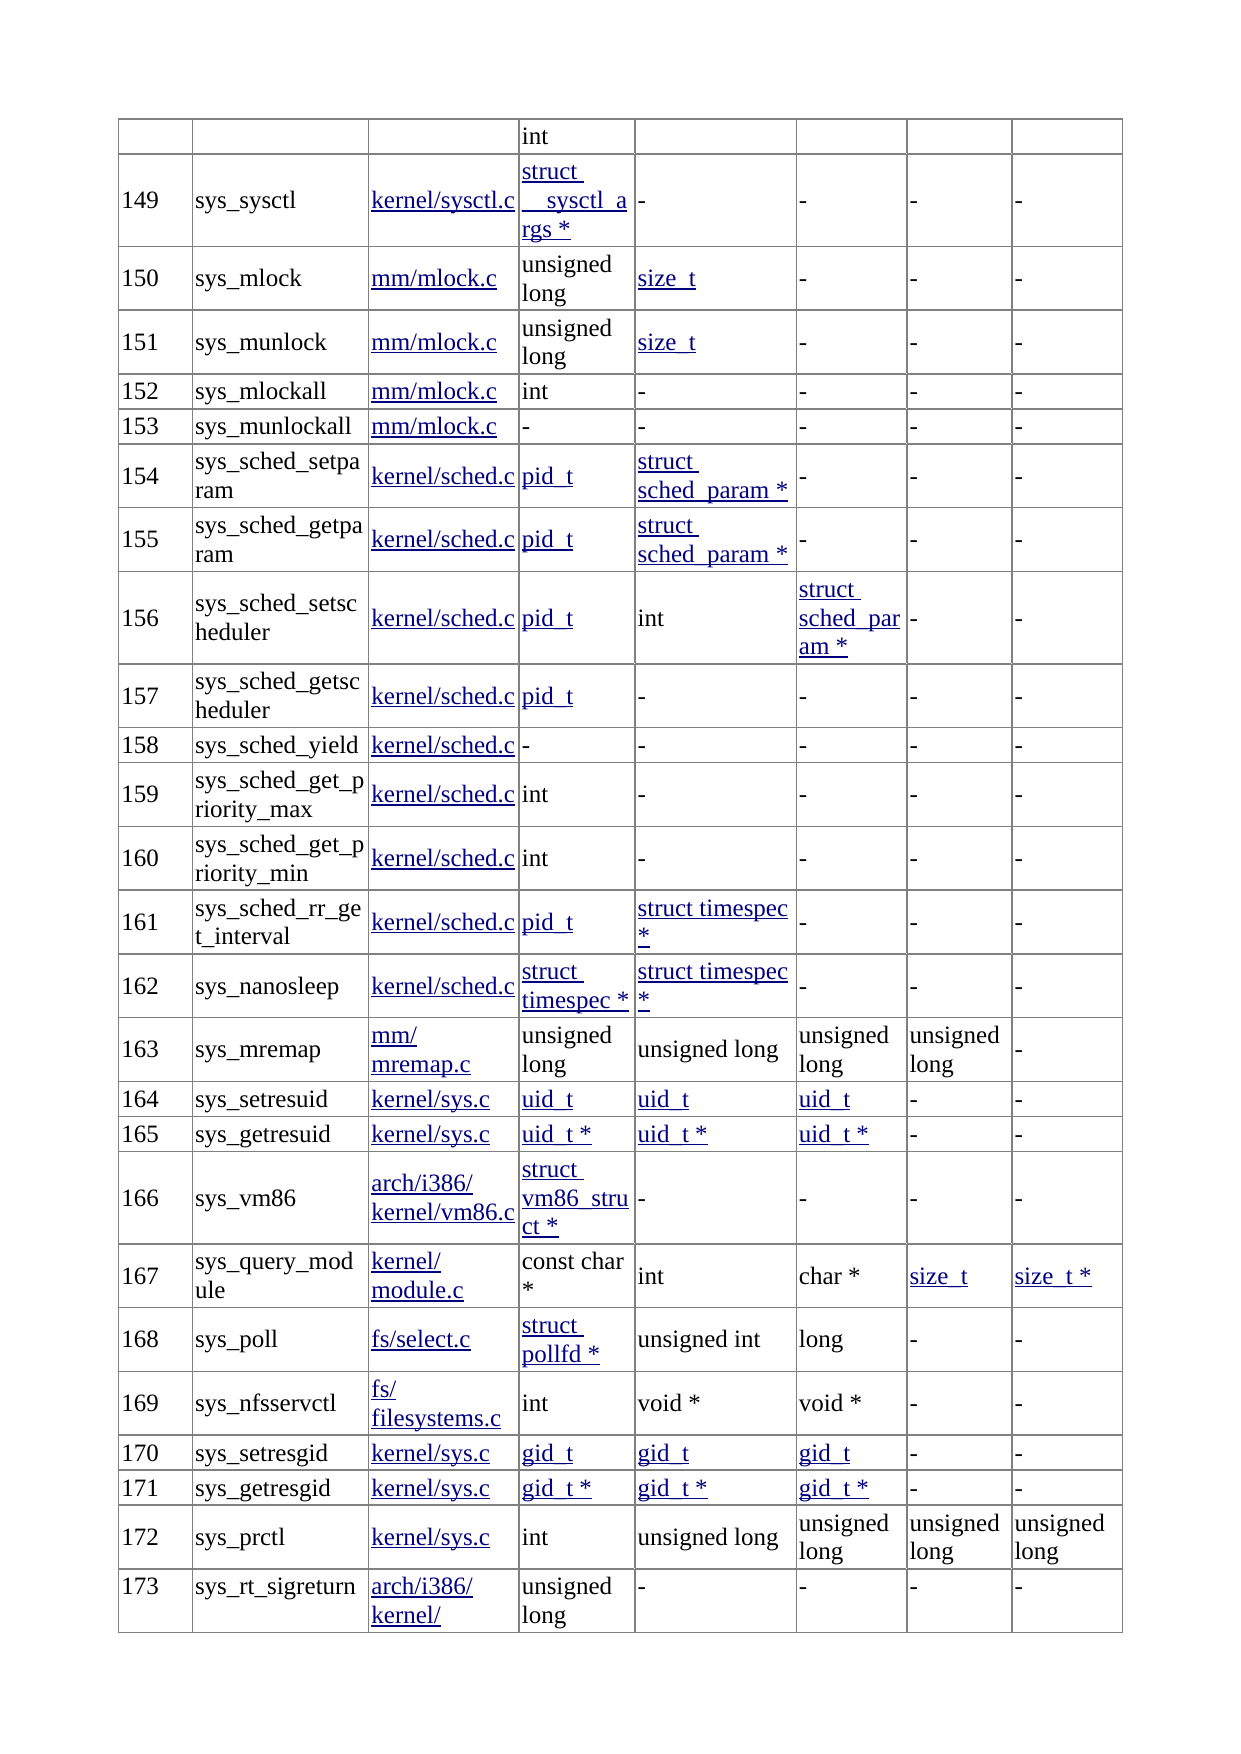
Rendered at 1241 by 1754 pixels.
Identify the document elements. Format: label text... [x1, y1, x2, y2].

table_cell - [1013, 1152, 1122, 1243]
table_cell 158 [119, 728, 192, 762]
table_cell struct sched_param * [636, 445, 796, 507]
table_cell 164 [119, 1082, 192, 1116]
table_cell unsigned long [520, 311, 634, 373]
table_cell int [520, 1506, 634, 1568]
table_cell - [908, 728, 1011, 762]
table_cell struct sched_param * [636, 508, 796, 571]
table_cell int [520, 1372, 634, 1434]
table_cell - [908, 1152, 1011, 1243]
table_cell uid_t [520, 1082, 634, 1116]
table_cell kernel/sys.c [369, 1471, 518, 1504]
table_cell size_t [908, 1245, 1011, 1307]
table_cell - [1013, 247, 1122, 309]
table_cell - [797, 247, 906, 309]
table_cell int [520, 375, 634, 408]
table_cell kernel/sys.c [369, 1117, 518, 1151]
table_cell - [797, 728, 906, 762]
table_cell sys_vm86 [193, 1152, 368, 1243]
table_cell pid_t [520, 665, 634, 727]
table_cell pid_t [520, 572, 634, 663]
table_cell - [636, 410, 796, 443]
table_cell - [520, 728, 634, 762]
table_cell 153 [119, 410, 192, 443]
table_cell sys_sysctl [193, 155, 368, 246]
table_cell - [636, 375, 796, 408]
table_cell uid_t [797, 1082, 906, 1116]
table_cell int [636, 1245, 796, 1307]
table_cell - [1013, 1372, 1122, 1434]
table_cell - [1013, 572, 1122, 663]
table_cell sys_poll [193, 1308, 368, 1371]
table_cell - [1013, 1308, 1122, 1371]
table_cell - [908, 665, 1011, 727]
table_cell struct pollfd * [520, 1308, 634, 1371]
table_cell - [908, 410, 1011, 443]
table_cell kernel/sched.c [369, 827, 518, 889]
table_cell - [908, 120, 1011, 153]
table_cell - [1013, 120, 1122, 153]
table_cell 156 [119, 572, 192, 663]
table_cell 168 [119, 1308, 192, 1371]
table_cell - [636, 665, 796, 727]
table_cell - [1013, 827, 1122, 889]
table_cell sys_getresgid [193, 1471, 368, 1504]
table_cell struct timespec * [520, 955, 634, 1017]
table_cell sys_sched_get_priority_max [193, 763, 368, 826]
table_cell 161 [119, 891, 192, 953]
table_cell 163 [119, 1018, 192, 1081]
table_cell - [1013, 1436, 1122, 1469]
table_cell uid_t * [797, 1117, 906, 1151]
table_cell 149 [119, 155, 192, 246]
table_cell - [908, 1471, 1011, 1504]
table_cell - [636, 827, 796, 889]
table_cell sys_setresgid [193, 1436, 368, 1469]
table_cell struct timespec * [636, 891, 796, 953]
table_cell - [636, 120, 796, 153]
table_cell - [1013, 728, 1122, 762]
table_cell struct timespec * [636, 955, 796, 1017]
table_cell kernel/sched.c [369, 955, 518, 1017]
table_cell - [636, 728, 796, 762]
table_cell - [797, 955, 906, 1017]
table_cell sys_query_module [193, 1245, 368, 1307]
table_cell unsigned long [797, 1506, 906, 1568]
table_cell - [797, 891, 906, 953]
table_cell sys_setresuid [193, 1082, 368, 1116]
table_cell sys_mlock [193, 247, 368, 309]
table_cell - [1013, 375, 1122, 408]
table_cell unsigned long [636, 1018, 796, 1081]
table_cell unsigned int [636, 1308, 796, 1371]
table_cell - [908, 1082, 1011, 1116]
table_cell - [908, 955, 1011, 1017]
table_cell 157 [119, 665, 192, 727]
table_cell sys_prctl [193, 1506, 368, 1568]
table_cell - [797, 508, 906, 571]
table_cell 159 [119, 763, 192, 826]
table_cell [193, 120, 368, 153]
table_cell - [636, 763, 796, 826]
table_cell unsigned long [797, 1018, 906, 1081]
table_cell size_t [636, 247, 796, 309]
table_cell unsigned long [908, 1506, 1011, 1568]
table_cell - [797, 1570, 906, 1632]
table_cell 155 [119, 508, 192, 571]
table_cell mm/mlock.c [369, 311, 518, 373]
table_cell - [1013, 155, 1122, 246]
table_cell int [520, 827, 634, 889]
table_cell kernel/sys.c [369, 1506, 518, 1568]
table_cell 172 [119, 1506, 192, 1568]
table_cell 150 [119, 247, 192, 309]
table_cell - [908, 763, 1011, 826]
table_cell unsigned long [1013, 1506, 1122, 1568]
table_cell sys_munlockall [193, 410, 368, 443]
table_cell 170 [119, 1436, 192, 1469]
table_cell - [797, 155, 906, 246]
table_cell - [1013, 410, 1122, 443]
table_cell struct vm86_struct * [520, 1152, 634, 1243]
table_cell - [1013, 508, 1122, 571]
table_cell - [1013, 1117, 1122, 1151]
table_cell 151 [119, 311, 192, 373]
table_cell - [1013, 1570, 1122, 1632]
table_cell - [636, 1570, 796, 1632]
table_cell gid_t * [797, 1471, 906, 1504]
table_cell 152 [119, 375, 192, 408]
table_cell - [1013, 311, 1122, 373]
table_cell kernel/sched.c [369, 763, 518, 826]
table_cell 160 [119, 827, 192, 889]
table_cell sys_nanosleep [193, 955, 368, 1017]
table_cell - [908, 1372, 1011, 1434]
table_cell void * [636, 1372, 796, 1434]
table_cell pid_t [520, 508, 634, 571]
table_cell kernel/sched.c [369, 665, 518, 727]
table_cell sys_sched_getscheduler [193, 665, 368, 727]
table_cell - [1013, 1018, 1122, 1081]
table_cell - [908, 1570, 1011, 1632]
table_cell - [908, 1436, 1011, 1469]
table_cell struct sched_param * [797, 572, 906, 663]
table_cell - [797, 1152, 906, 1243]
table_cell sys_sched_yield [193, 728, 368, 762]
table_cell sys_nfsservctl [193, 1372, 368, 1434]
table_cell uid_t * [636, 1117, 796, 1151]
table_cell - [908, 891, 1011, 953]
table_cell - [908, 1308, 1011, 1371]
table_cell sys_sched_getparam [193, 508, 368, 571]
table_cell 173 [119, 1570, 192, 1632]
table_cell gid_t [797, 1436, 906, 1469]
table_cell kernel/sysctl.c [369, 155, 518, 246]
table_cell unsigned long [520, 1018, 634, 1081]
table_cell struct __sysctl_args * [520, 155, 634, 246]
table_cell - [908, 1117, 1011, 1151]
table_cell uid_t * [520, 1117, 634, 1151]
table_cell mm/mlock.c [369, 375, 518, 408]
table_cell - [1013, 445, 1122, 507]
table_cell - [908, 375, 1011, 408]
table_cell - [908, 311, 1011, 373]
table_cell sys_sched_rr_get_interval [193, 891, 368, 953]
table_cell unsigned long [520, 1570, 634, 1632]
table_cell - [797, 120, 906, 153]
table_cell 167 [119, 1245, 192, 1307]
table_cell kernel/sched.c [369, 891, 518, 953]
table_cell unsigned long [636, 1506, 796, 1568]
table_cell 165 [119, 1117, 192, 1151]
table_cell mm/mlock.c [369, 410, 518, 443]
table_cell 166 [119, 1152, 192, 1243]
table_cell int [636, 572, 796, 663]
table_cell - [797, 445, 906, 507]
table_cell size_t [636, 311, 796, 373]
table_cell int [520, 120, 634, 153]
table_cell - [1013, 763, 1122, 826]
table_cell unsigned long [520, 247, 634, 309]
table_cell void * [797, 1372, 906, 1434]
table_cell - [797, 827, 906, 889]
table_cell sys_sched_get_priority_min [193, 827, 368, 889]
table_cell 169 [119, 1372, 192, 1434]
table_cell sys_mremap [193, 1018, 368, 1081]
table_cell sys_sched_setscheduler [193, 572, 368, 663]
table_cell 154 [119, 445, 192, 507]
table_cell mm/mlock.c [369, 247, 518, 309]
table_cell - [908, 445, 1011, 507]
table_cell const char * [520, 1245, 634, 1307]
table_cell [369, 120, 518, 153]
table_cell - [1013, 665, 1122, 727]
table_cell sys_getresuid [193, 1117, 368, 1151]
table_cell gid_t [520, 1436, 634, 1469]
table_cell gid_t * [636, 1471, 796, 1504]
table_cell char * [797, 1245, 906, 1307]
table_cell 171 [119, 1471, 192, 1504]
table_cell - [797, 311, 906, 373]
table_cell - [908, 155, 1011, 246]
table_cell pid_t [520, 891, 634, 953]
table_cell kernel/sys.c [369, 1082, 518, 1116]
table_cell [119, 120, 192, 153]
table_cell size_t * [1013, 1245, 1122, 1307]
table_cell sys_mlockall [193, 375, 368, 408]
table_cell kernel/sched.c [369, 728, 518, 762]
table_cell int [520, 763, 634, 826]
table_cell fs/select.c [369, 1308, 518, 1371]
table_cell mm/mremap.c [369, 1018, 518, 1081]
table_cell - [797, 410, 906, 443]
table_cell kernel/sys.c [369, 1436, 518, 1469]
table_cell - [1013, 955, 1122, 1017]
table_cell - [636, 155, 796, 246]
table_cell unsigned long [908, 1018, 1011, 1081]
table_cell gid_t * [520, 1471, 634, 1504]
table_cell - [908, 827, 1011, 889]
table_cell pid_t [520, 445, 634, 507]
table_cell gid_t [636, 1436, 796, 1469]
table_cell - [908, 508, 1011, 571]
table_cell - [908, 247, 1011, 309]
table_cell - [797, 763, 906, 826]
table_cell - [520, 410, 634, 443]
table_cell kernel/sched.c [369, 445, 518, 507]
table_cell - [797, 375, 906, 408]
table_cell kernel/sched.c [369, 572, 518, 663]
table_cell fs/filesystems.c [369, 1372, 518, 1434]
table_cell - [1013, 1471, 1122, 1504]
table_cell kernel/sched.c [369, 508, 518, 571]
table_cell sys_munlock [193, 311, 368, 373]
table_cell sys_sched_setparam [193, 445, 368, 507]
table_cell arch/i386/kernel/vm86.c [369, 1152, 518, 1243]
table_cell sys_rt_sigreturn [193, 1570, 368, 1632]
table_cell uid_t [636, 1082, 796, 1116]
table_cell - [908, 572, 1011, 663]
table_cell long [797, 1308, 906, 1371]
table_cell arch/i386/kernel/ [369, 1570, 518, 1632]
table_cell - [797, 665, 906, 727]
table_cell - [1013, 891, 1122, 953]
table_cell 162 [119, 955, 192, 1017]
table_cell kernel/module.c [369, 1245, 518, 1307]
table_cell - [1013, 1082, 1122, 1116]
table_cell - [636, 1152, 796, 1243]
